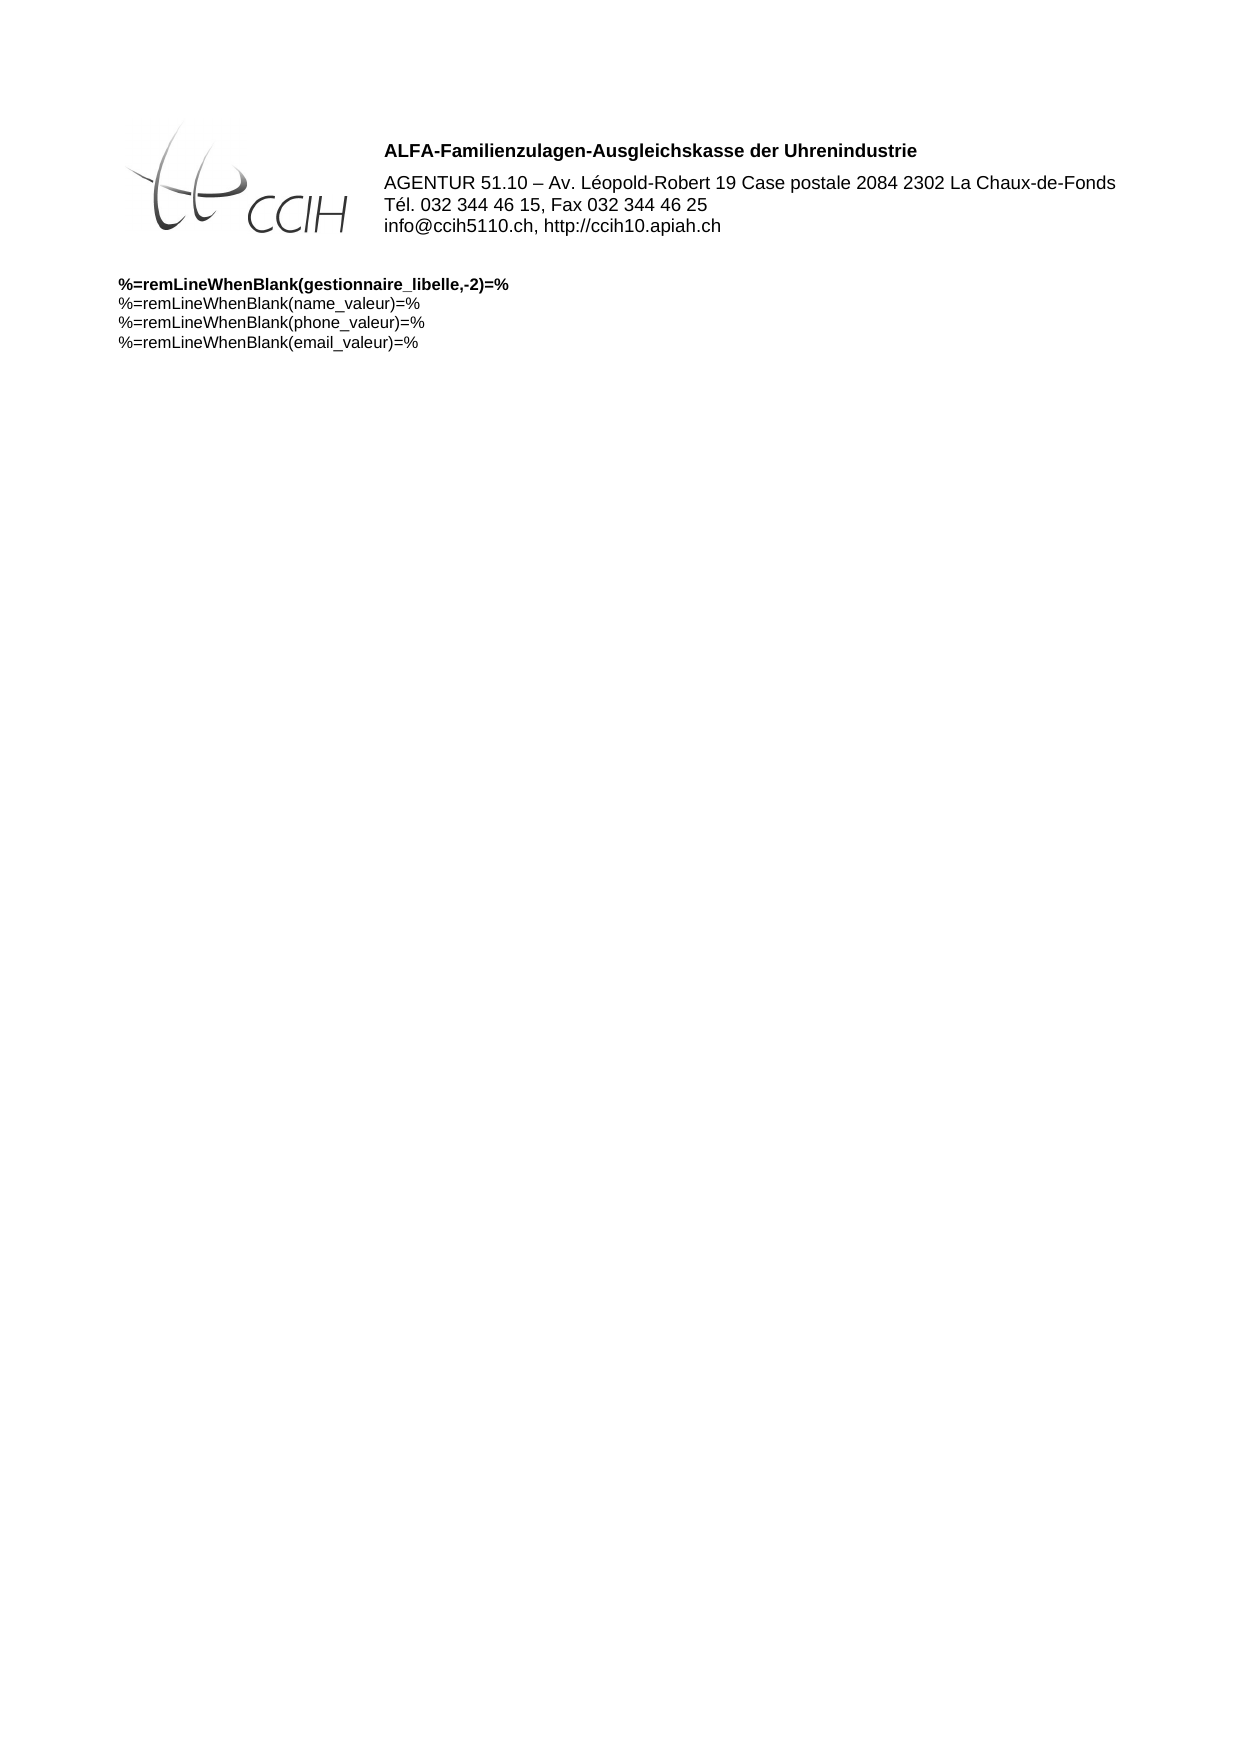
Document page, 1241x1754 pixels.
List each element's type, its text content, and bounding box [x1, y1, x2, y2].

text %=remLineWhenBlank(gestionnaire_libelle,-2)=% [118, 275, 1122, 294]
text info@ccih5110.ch, http://ccih10.apiah.ch [118, 215, 1122, 237]
text ALFA-Familienzulagen-Ausgleichskasse der Uhrenindustrie [248, 140, 1122, 161]
text AGENTUR 51.10 – Av. Léopold-Robert 19 Case postale 2084 2302 La Chaux-de-Fonds [248, 172, 1122, 193]
text Tél. 032 344 46 15, Fax 032 344 46 25 [248, 193, 1122, 215]
picture [124, 118, 350, 234]
text %=remLineWhenBlank(phone_valeur)=% [118, 313, 1122, 332]
text %=remLineWhenBlank(email_valeur)=% [118, 332, 1122, 352]
text %=remLineWhenBlank(name_valeur)=% [118, 294, 1122, 313]
